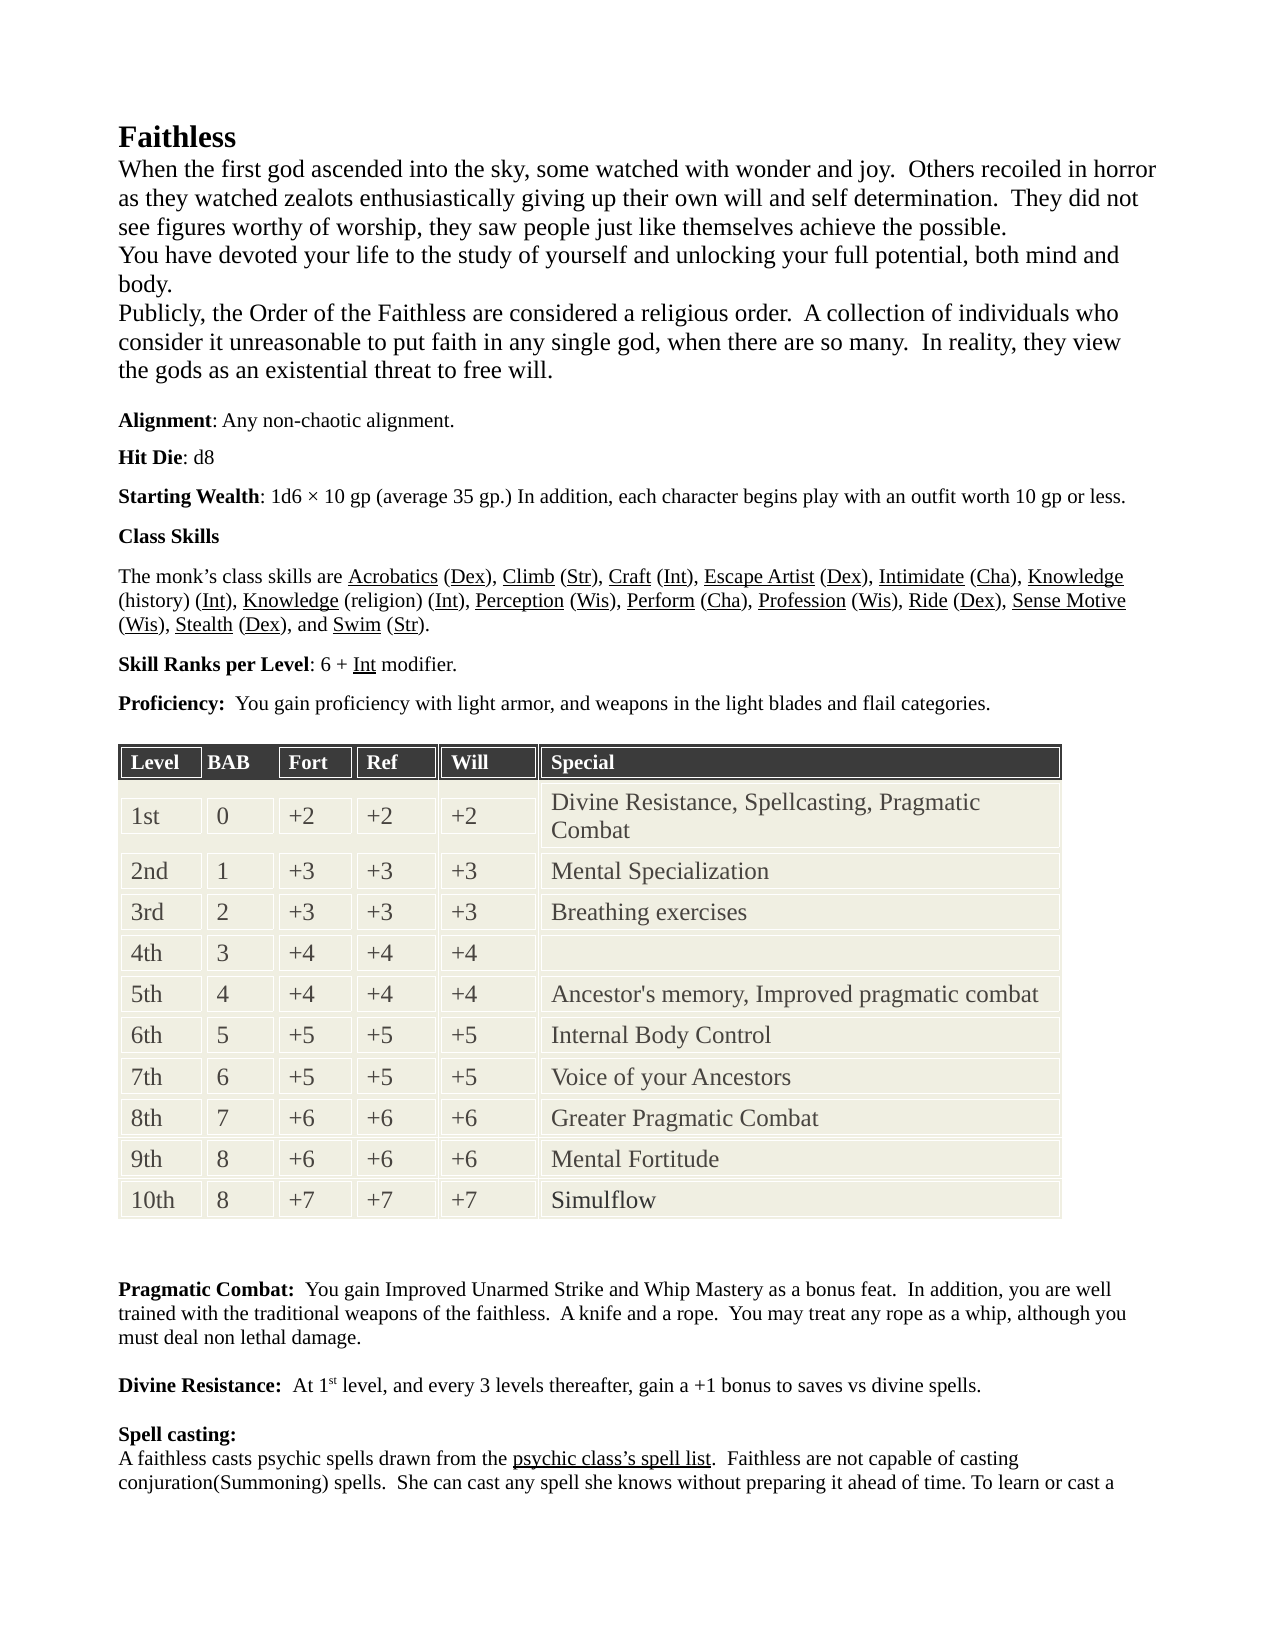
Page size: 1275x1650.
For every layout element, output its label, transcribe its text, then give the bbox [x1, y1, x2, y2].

table_cell +2 [439, 780, 538, 850]
text You have devoted your life to the study of yourself and unlocking your full potential, both mind and body. Publicly, the Order of the Faithless are considered a religious order. A collection of individuals who consider it unreasonable to put faith in any single god, when there are so many. In reality, they view the gods as an existential threat to free will. [118, 240, 1157, 384]
table_cell +6 [276, 1096, 354, 1137]
table_header Fort [276, 744, 354, 780]
text Alignment: Any non-chaotic alignment. [118, 408, 1157, 432]
table_cell +7 [276, 1179, 354, 1219]
table_cell 0 [204, 780, 276, 850]
table_cell +3 [439, 850, 538, 891]
table_cell +6 [439, 1096, 538, 1137]
table_cell +4 [276, 932, 354, 973]
table_cell 3 [204, 932, 276, 973]
table_cell +3 [354, 850, 438, 891]
table_cell +2 [276, 780, 354, 850]
table_cell +4 [439, 932, 538, 973]
table_cell +3 [354, 891, 438, 932]
text Pragmatic Combat: You gain Improved Unarmed Strike and Whip Mastery as a bonus feat. In addition, you are well trained with the traditional weapons of the faithless. A knife and a rope. You may treat any rope as a whip, although you must deal non lethal damage. [118, 1277, 1157, 1349]
table_cell +5 [439, 1055, 538, 1096]
table_cell 1 [204, 850, 276, 891]
text Spell casting: [118, 1421, 1157, 1446]
table_cell +5 [354, 1014, 438, 1055]
table_cell +7 [354, 1179, 438, 1219]
table_cell 6th [118, 1014, 204, 1055]
table_cell +5 [276, 1055, 354, 1096]
table_cell Ancestor's memory, Improved pragmatic combat [539, 973, 1062, 1014]
table_cell +4 [439, 973, 538, 1014]
table_cell Breathing exercises [539, 891, 1062, 932]
table_cell Voice of your Ancestors [539, 1055, 1062, 1096]
table_header BAB [204, 744, 276, 780]
table_header Ref [354, 744, 438, 780]
table_cell 5 [204, 1014, 276, 1055]
table_cell Internal Body Control [539, 1014, 1062, 1055]
table_cell +2 [354, 780, 438, 850]
table_cell +5 [354, 1055, 438, 1096]
table_cell +5 [439, 1014, 538, 1055]
table_cell 2nd [118, 850, 204, 891]
table_cell +4 [354, 973, 438, 1014]
table_cell 3rd [118, 891, 204, 932]
table_cell +6 [276, 1138, 354, 1178]
table_cell 7th [118, 1055, 204, 1096]
text Divine Resistance: At 1st level, and every 3 levels thereafter, gain a +1 bonus to saves vs divine spells. [118, 1373, 1157, 1397]
table_cell +4 [276, 973, 354, 1014]
table_cell 5th [118, 973, 204, 1014]
text Proficiency: You gain proficiency with light armor, and weapons in the light blades and flail categories. [118, 691, 1157, 715]
text Class Skills [118, 524, 1157, 548]
table_cell +6 [354, 1096, 438, 1137]
table_header Special [539, 744, 1062, 780]
table_cell [539, 932, 1062, 973]
text The monk’s class skills are Acrobatics (Dex), Climb (Str), Craft (Int), Escape Artist (Dex), Intimidate (Cha), Knowledge (history) (Int), Knowledge (religion) (Int), Perception (Wis), Perform (Cha), Profession (Wis), Ride (Dex), Sense Motive (Wis), Stealth (Dex), and Swim (Str). [118, 564, 1157, 636]
text Hit Die: d8 [118, 445, 1157, 469]
table_cell Greater Pragmatic Combat [539, 1096, 1062, 1137]
text Starting Wealth: 1d6 × 10 gp (average 35 gp.) In addition, each character begins play with an outfit worth 10 gp or less. [118, 484, 1157, 508]
table_cell +3 [276, 850, 354, 891]
table_cell +3 [276, 891, 354, 932]
table_cell 8 [204, 1138, 276, 1178]
table_cell 4 [204, 973, 276, 1014]
table_cell Mental Specialization [539, 850, 1062, 891]
table_header Will [439, 744, 538, 780]
table_cell +3 [439, 891, 538, 932]
table_cell +4 [354, 932, 438, 973]
table_cell Divine Resistance, Spellcasting, Pragmatic Combat [539, 780, 1062, 850]
table_cell 9th [118, 1138, 204, 1178]
table_cell 6 [204, 1055, 276, 1096]
text A faithless casts psychic spells drawn from the psychic class’s spell list. Faithless are not capable of casting conjuration(Summoning) spells. She can cast any spell she knows without preparing it ahead of time. To learn or cast a [118, 1446, 1157, 1494]
table_header Level [118, 744, 204, 780]
text Skill Ranks per Level: 6 + Int modifier. [118, 652, 1157, 676]
table_cell 1st [118, 780, 204, 850]
text When the first god ascended into the sky, some watched with wonder and joy. Others recoiled in horror as they watched zealots enthusiastically giving up their own will and self determination. They did not see figures worthy of worship, they saw people just like themselves achieve the possible. [118, 154, 1157, 240]
table_cell 8th [118, 1096, 204, 1137]
table_cell +6 [354, 1138, 438, 1178]
table_cell 4th [118, 932, 204, 973]
text Faithless [118, 118, 1157, 154]
table_cell 8 [204, 1179, 276, 1219]
table_cell 10th [118, 1179, 204, 1219]
table_cell 2 [204, 891, 276, 932]
table_cell +5 [276, 1014, 354, 1055]
table_cell 7 [204, 1096, 276, 1137]
